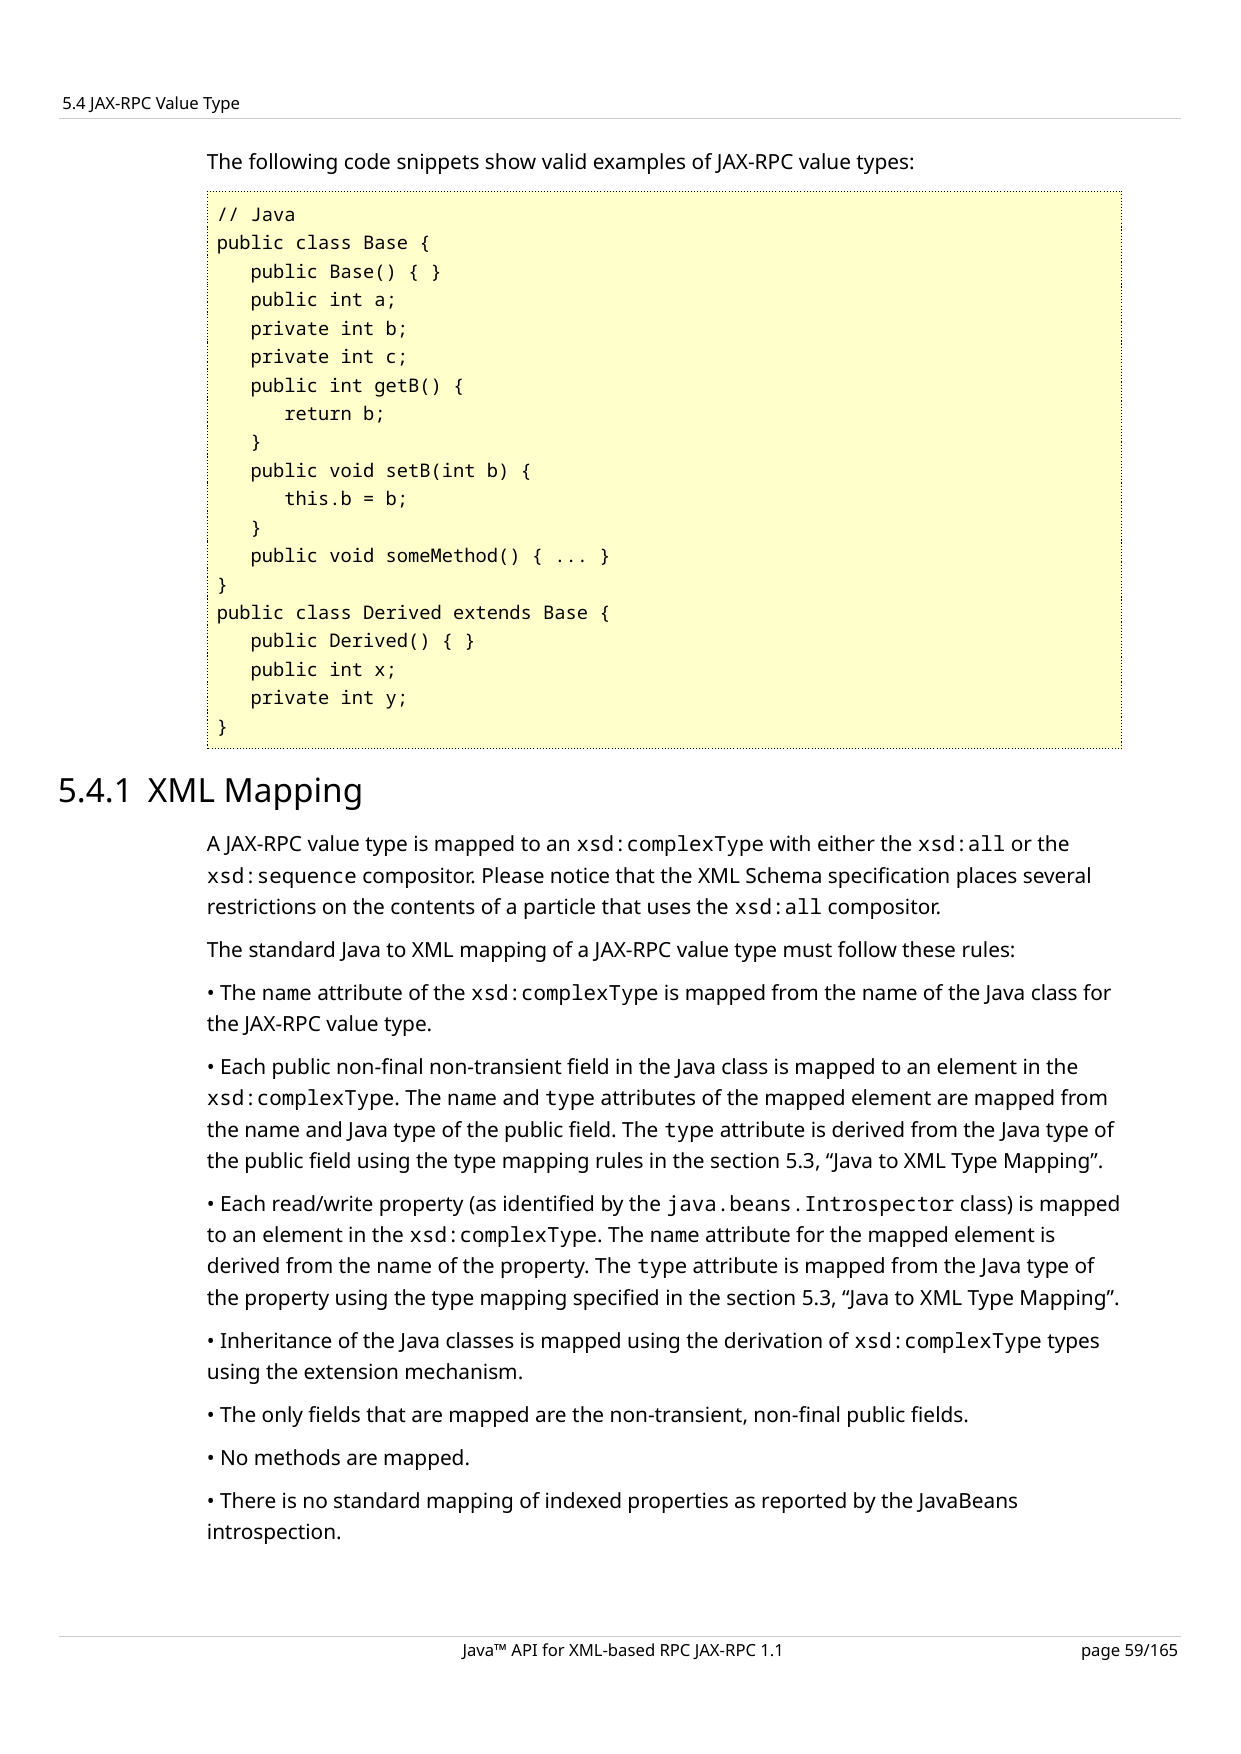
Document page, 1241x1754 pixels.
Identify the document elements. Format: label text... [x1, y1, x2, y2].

text • There is no standard mapping of indexed properties as reported by the JavaBeans introspection. [207, 1486, 1122, 1546]
text • No methods are mapped. [207, 1443, 1122, 1472]
text A JAX-RPC value type is mapped to an xsd:complexType with either the xsd:all or the xsd:sequence compositor. Please notice that the XML Schema specification places several restrictions on the contents of a particle that uses the xsd:all compositor. [207, 829, 1122, 920]
text • Each public non-final non-transient field in the Java class is mapped to an element in the xsd:complexType. The name and type attributes of the mapped element are mapped from the name and Java type of the public field. The type attribute is derived from the Java type of the public field using the type mapping rules in the section 5.3, “Java to XML Type Mapping”. [207, 1052, 1122, 1174]
list return b; [207, 390, 1122, 419]
list private int b; [207, 305, 1122, 333]
list The following code snippets show valid examples of JAX-RPC value types: [207, 147, 1122, 176]
list public int getB() { [207, 362, 1122, 390]
text • The name attribute of the xsd:complexType is mapped from the name of the Java class for the JAX-RPC value type. [207, 978, 1122, 1038]
list public class Base { [207, 220, 1122, 248]
list public class Derived extends Base { [207, 589, 1122, 618]
list public Derived() { } [207, 618, 1122, 646]
text The standard Java to XML mapping of a JAX-RPC value type must follow these rules: [207, 935, 1122, 963]
text • The only fields that are mapped are the non-transient, non-final public fields. [207, 1400, 1122, 1428]
list } [207, 504, 1122, 532]
list // Java [207, 191, 1122, 220]
list public void someMethod() { ... } [207, 532, 1122, 561]
list public int x; [207, 646, 1122, 675]
subtitle XML Mapping [133, 766, 1181, 812]
list public void setB(int b) { [207, 447, 1122, 476]
list } [207, 703, 1122, 749]
list private int y; [207, 675, 1122, 703]
list public Base() { } [207, 248, 1122, 277]
list } [207, 561, 1122, 589]
list private int c; [207, 333, 1122, 362]
list public int a; [207, 277, 1122, 305]
text • Each read/write property (as identified by the java.beans.Introspector class) is mapped to an element in the xsd:complexType. The name attribute for the mapped element is derived from the name of the property. The type attribute is mapped from the Java type of the property using the type mapping specified in the section 5.3, “Java to XML Type Mapping”. [207, 1189, 1122, 1311]
list this.b = b; [207, 476, 1122, 504]
list } [207, 419, 1122, 447]
text • Inheritance of the Java classes is mapped using the derivation of xsd:complexType types using the extension mechanism. [207, 1326, 1122, 1386]
